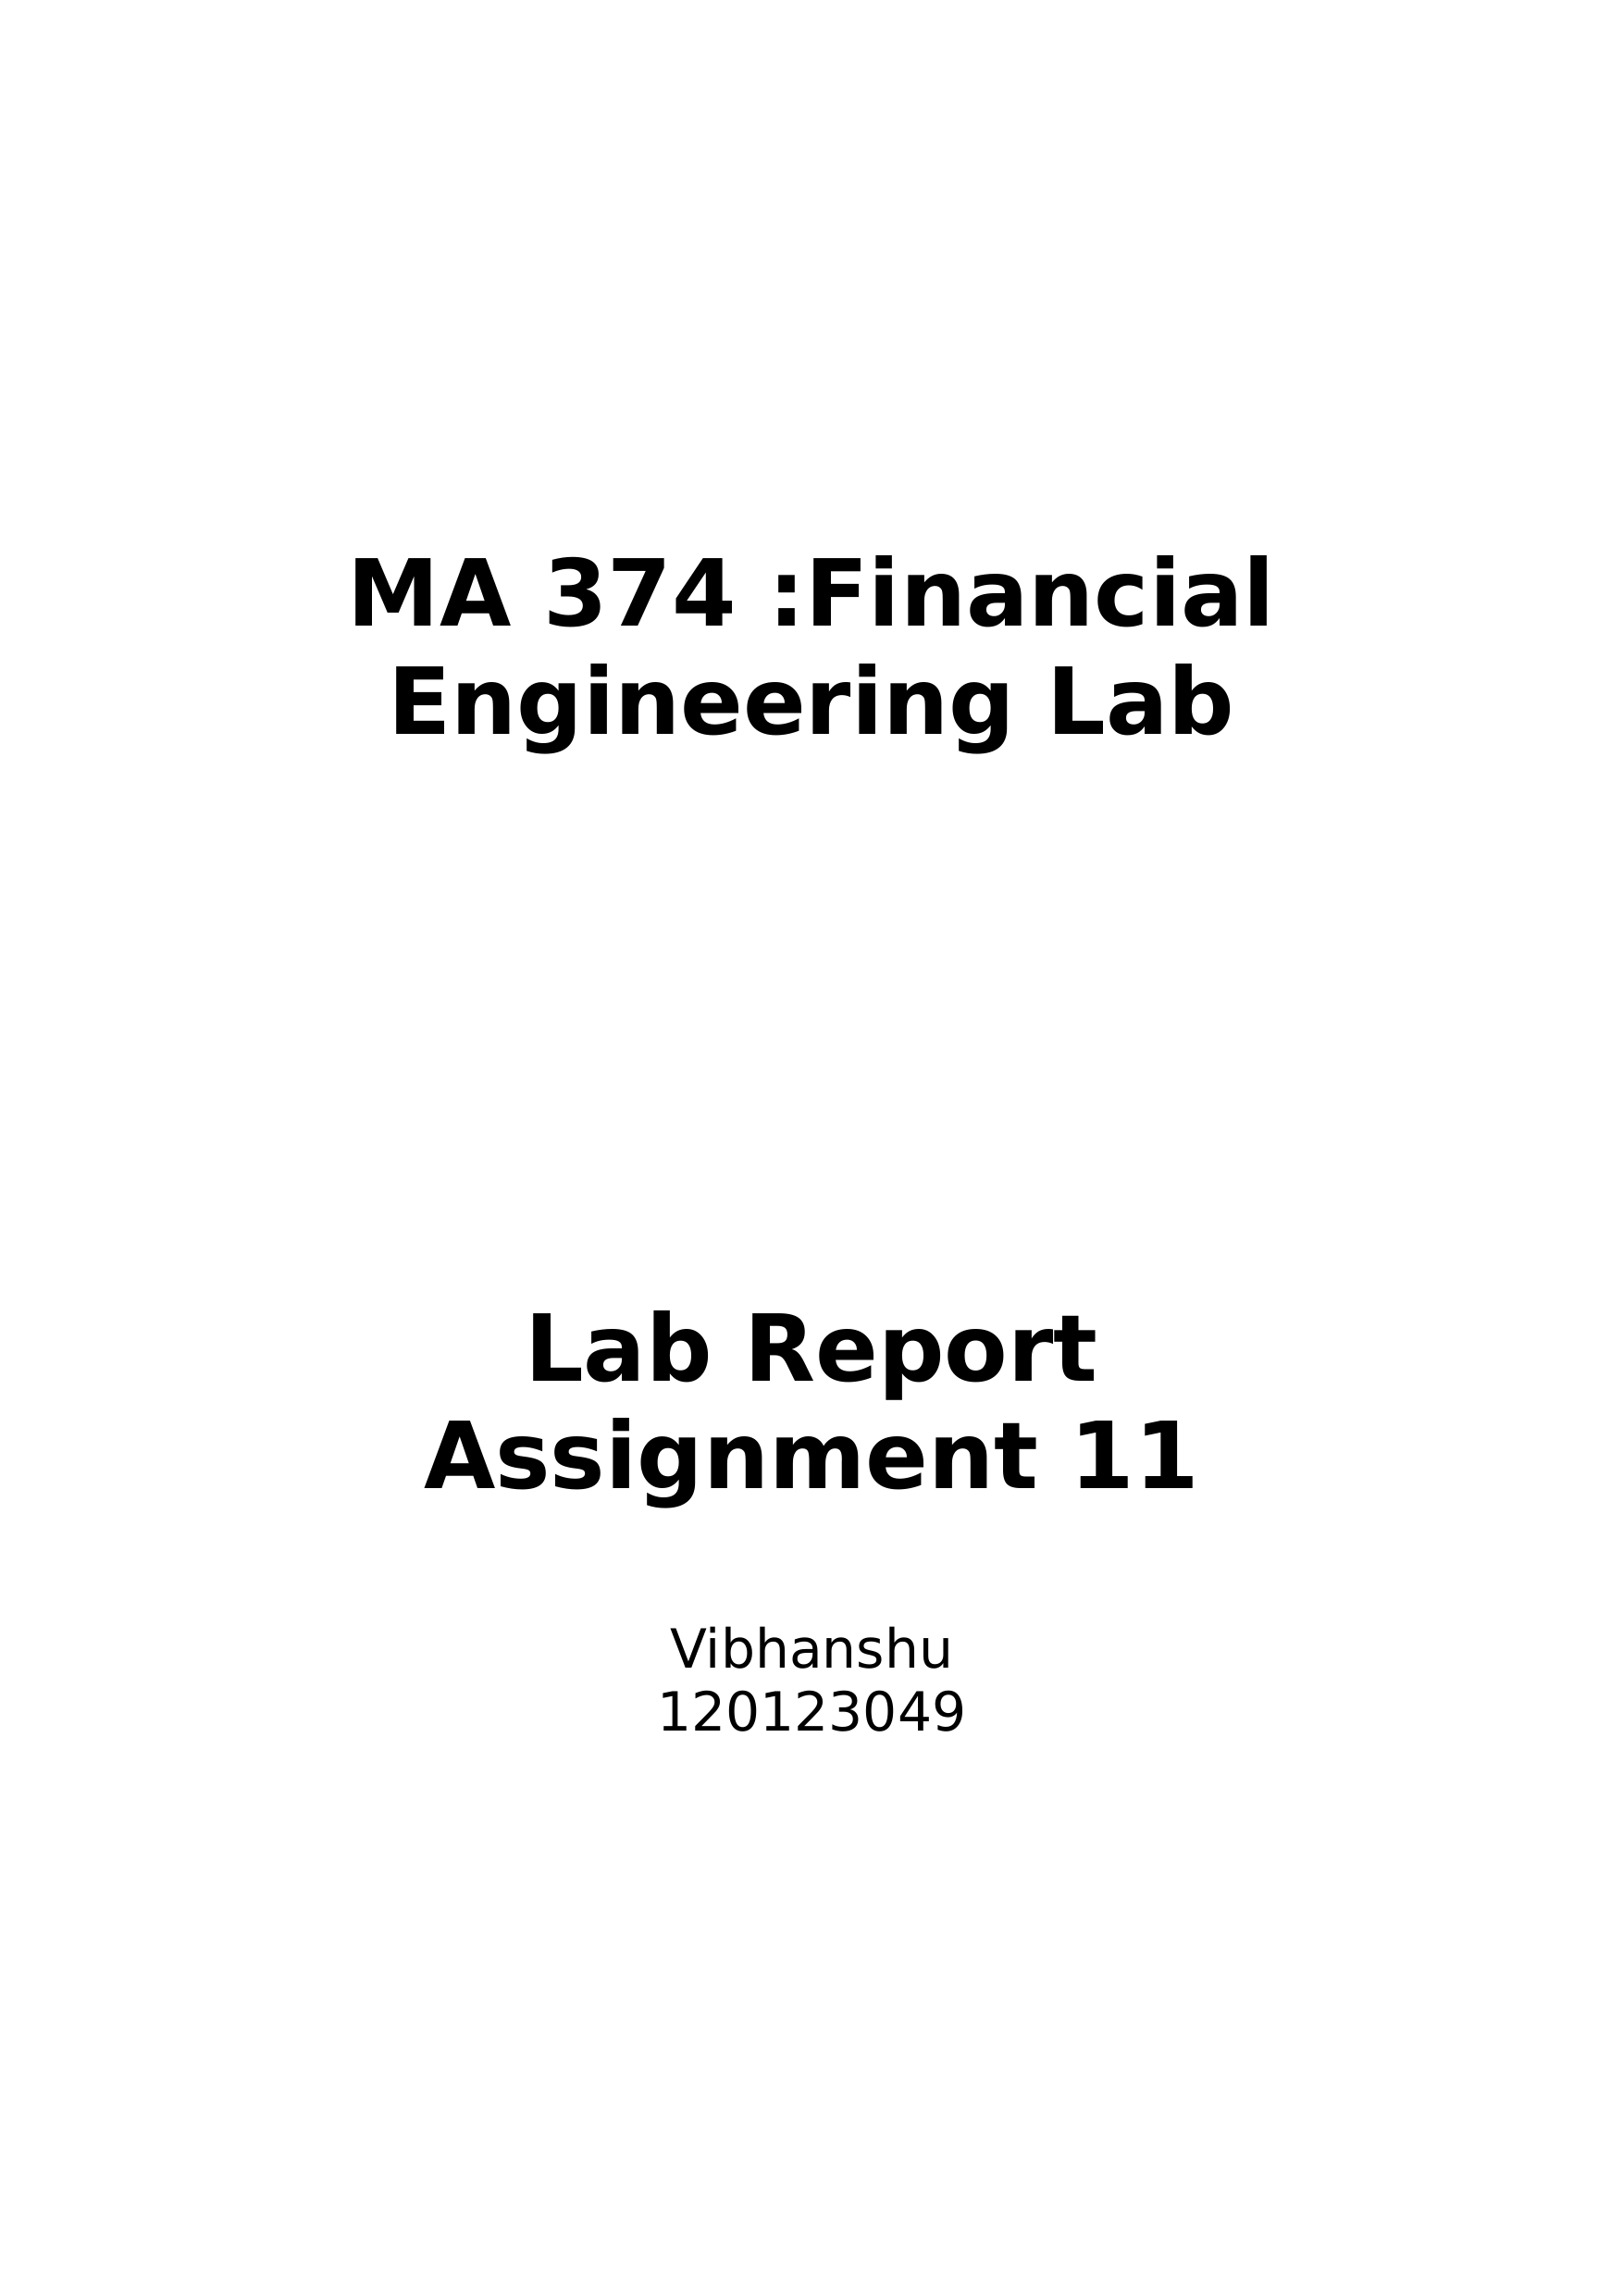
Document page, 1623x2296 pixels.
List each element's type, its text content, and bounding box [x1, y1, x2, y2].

text Vibhanshu [109, 1618, 1514, 1681]
text Assignment 11 [109, 1403, 1514, 1510]
text Lab Report [109, 1295, 1514, 1403]
text MA 374 :Financial Engineering Lab [109, 540, 1514, 756]
text 120123049 [109, 1681, 1514, 1744]
